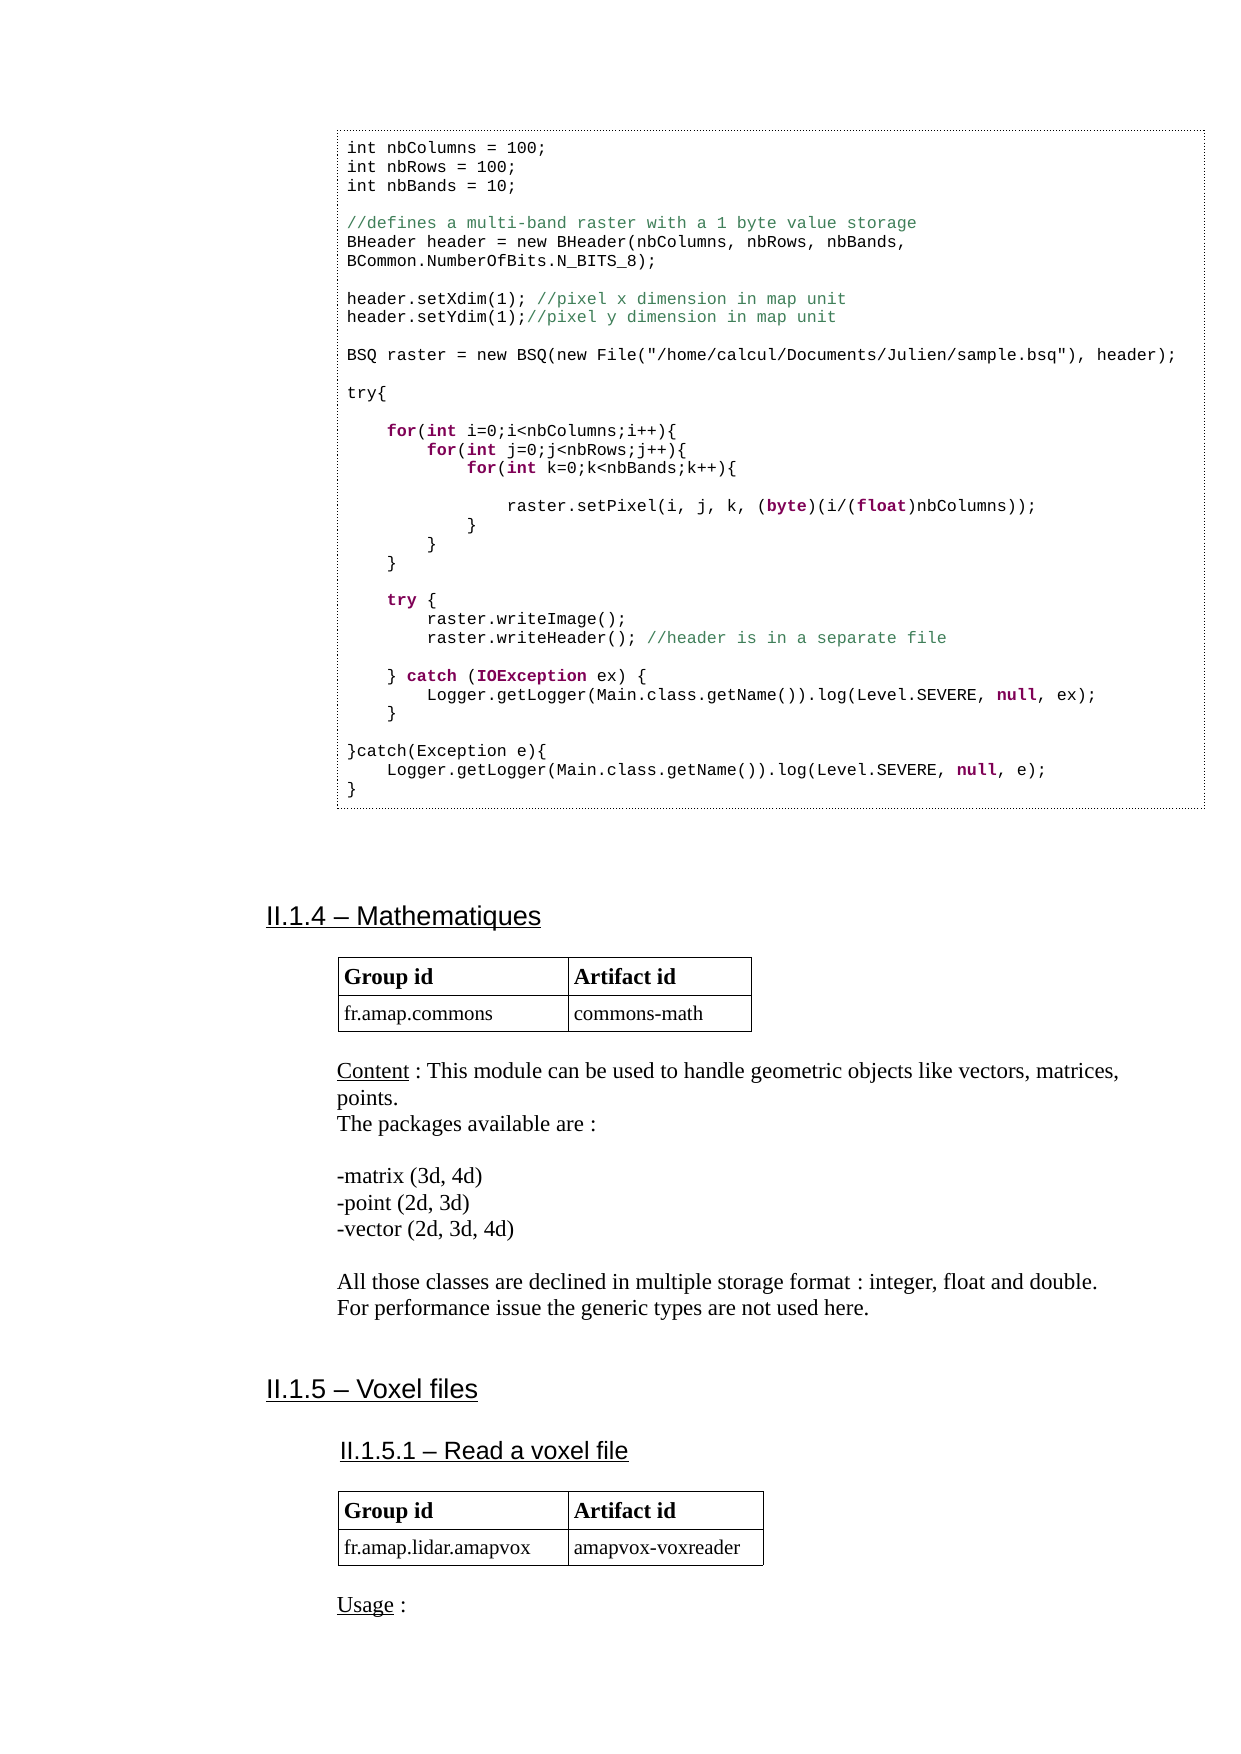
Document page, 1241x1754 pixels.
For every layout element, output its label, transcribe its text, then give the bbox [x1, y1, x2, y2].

text int nbBands = 10; [347, 177, 1195, 196]
table_header Artifact id [569, 1492, 763, 1529]
table_cell commons-math [569, 996, 751, 1031]
text } catch (IOException ex) { [347, 667, 1195, 686]
text }catch(Exception e){ [347, 743, 1195, 762]
text header.setYdim(1);//pixel y dimension in map unit [347, 309, 1195, 328]
text int nbRows = 100; [347, 158, 1195, 177]
table_cell fr.amap.commons [339, 996, 568, 1031]
text for(int i=0;i<nbColumns;i++){ [347, 422, 1195, 441]
text The packages available are : [337, 1110, 1122, 1136]
text Logger.getLogger(Main.class.getName()).log(Level.SEVERE, null, ex); [347, 686, 1195, 705]
text try{ [347, 384, 1195, 403]
text II.1.4 – Mathematiques [266, 899, 1122, 931]
text BHeader header = new BHeader(nbColumns, nbRows, nbBands, BCommon.NumberOfBits.N_BITS_8); [347, 234, 1195, 271]
text Usage : [337, 1591, 1122, 1617]
text -point (2d, 3d) [337, 1189, 1122, 1215]
text } [347, 780, 1195, 799]
text int nbColumns = 100; [347, 139, 1195, 158]
text } [347, 705, 1195, 724]
table_cell amapvox-voxreader [569, 1530, 763, 1564]
table_header Group id [339, 1492, 568, 1529]
text raster.setPixel(i, j, k, (byte)(i/(float)nbColumns)); [347, 498, 1195, 516]
text For performance issue the generic types are not used here. [337, 1294, 1122, 1321]
table_cell fr.amap.lidar.amapvox [339, 1530, 568, 1564]
text header.setXdim(1); //pixel x dimension in map unit [347, 290, 1195, 309]
text II.1.5.1 – Read a voxel file [339, 1436, 1122, 1465]
table_header Group id [339, 958, 568, 995]
text for(int j=0;j<nbRows;j++){ [347, 441, 1195, 460]
text //defines a multi-band raster with a 1 byte value storage [347, 215, 1195, 234]
table_header Artifact id [569, 958, 751, 995]
text II.1.5 – Voxel files [266, 1373, 1122, 1405]
text raster.writeHeader(); //header is in a separate file [347, 629, 1195, 648]
text -vector (2d, 3d, 4d) [337, 1215, 1122, 1242]
text } [347, 554, 1195, 573]
text } [347, 535, 1195, 554]
text Logger.getLogger(Main.class.getName()).log(Level.SEVERE, null, e); [347, 762, 1195, 780]
text All those classes are declined in multiple storage format : integer, float and double. [337, 1268, 1122, 1294]
text for(int k=0;k<nbBands;k++){ [347, 460, 1195, 479]
text try { [347, 592, 1195, 611]
text BSQ raster = new BSQ(new File("/home/calcul/Documents/Julien/sample.bsq"), header); [347, 347, 1195, 366]
text } [347, 516, 1195, 535]
text Content : This module can be used to handle geometric objects like vectors, matrices, points. [337, 1057, 1122, 1110]
text -matrix (3d, 4d) [337, 1163, 1122, 1189]
text raster.writeImage(); [347, 611, 1195, 629]
